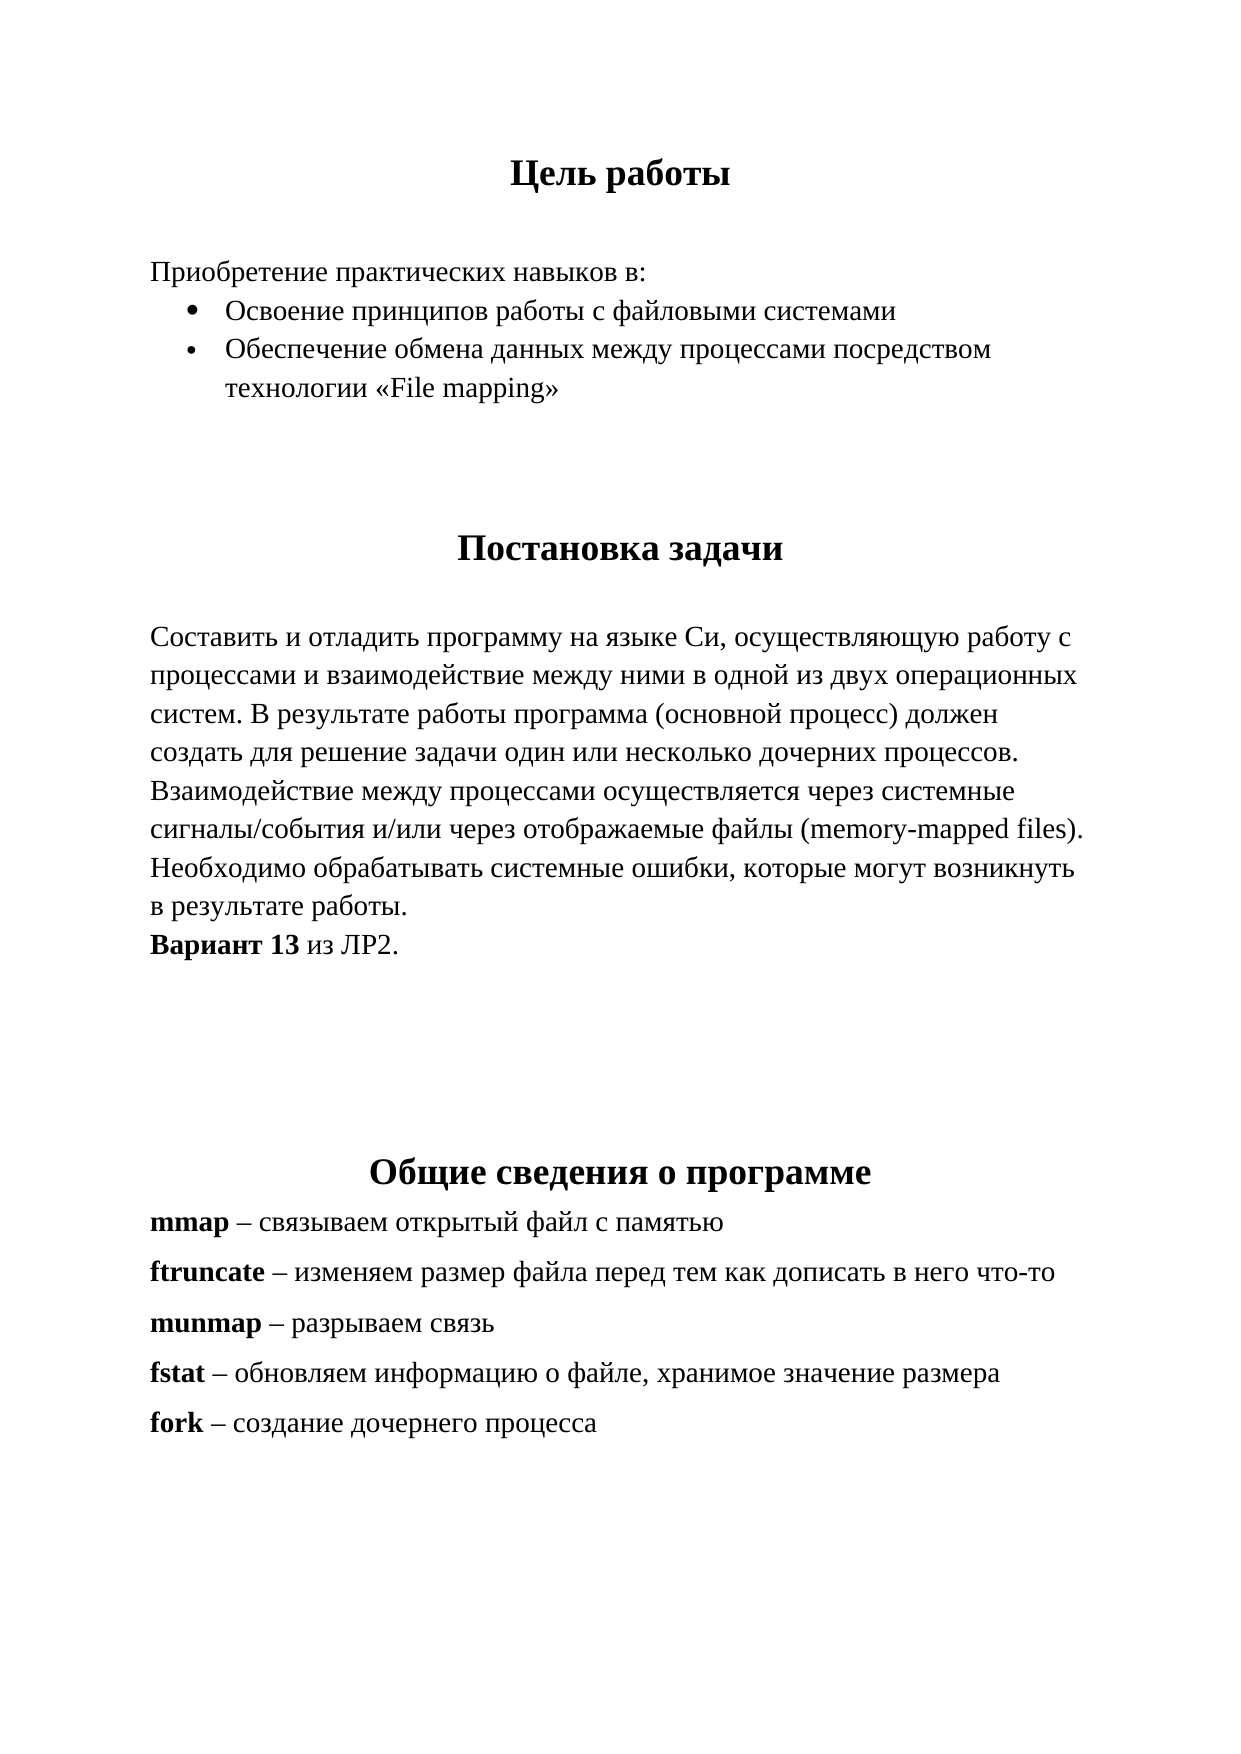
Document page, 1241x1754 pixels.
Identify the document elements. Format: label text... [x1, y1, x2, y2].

subtitle Постановка задачи [150, 525, 1090, 568]
text Составить и отладить программу на языке Си, осуществляющую работу с процессами и взаимодействие между ними в одной из двух операционных систем. В результате работы программа (основной процесс) должен создать для решение задачи один или несколько дочерних процессов. Взаимодействие между процессами осуществляется через системные сигналы/события и/или через отображаемые файлы (memory-mapped files). [150, 619, 1090, 845]
text Приобретение практических навыков в: [150, 254, 1090, 288]
list Освоение принципов работы с файловыми системами [187, 293, 1090, 327]
subtitle Цель работы [150, 150, 1090, 193]
text munmap – разрываем связь [150, 1305, 1090, 1338]
text Вариант 13 из ЛР2. [150, 927, 1090, 961]
subtitle Общие сведения о программе [150, 1149, 1090, 1192]
text fork – создание дочернего процесса [150, 1405, 1090, 1439]
text fstat – обновляем информацию о файле, хранимое значение размера [150, 1355, 1090, 1389]
list Обеспечение обмена данных между процессами посредством технологии «File mapping» [187, 332, 1090, 404]
text ftruncate – изменяем размер файла перед тем как дописать в него что-то [150, 1254, 1090, 1288]
text mmap – cвязываем открытый файл с памятью [150, 1204, 1090, 1238]
text Необходимо обрабатывать системные ошибки, которые могут возникнуть в результате работы. [150, 850, 1090, 922]
